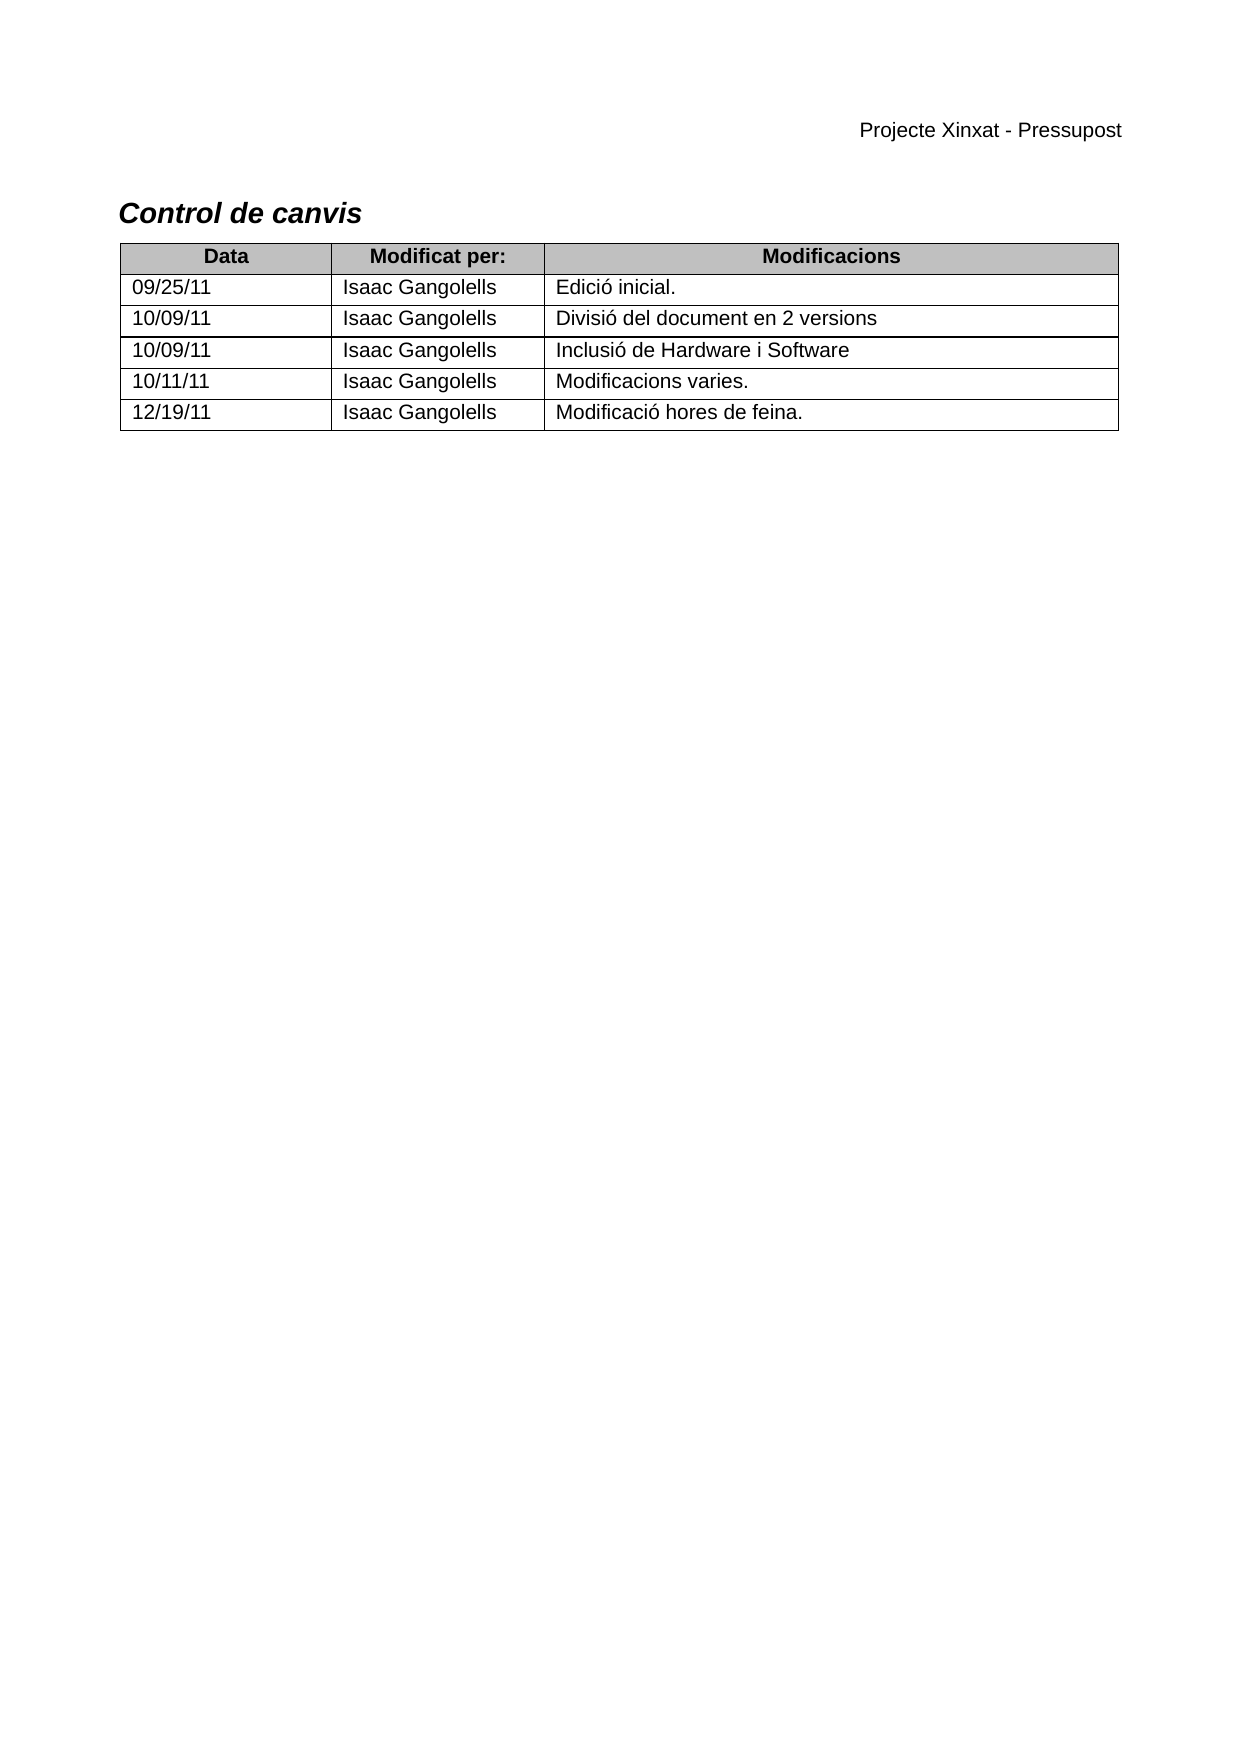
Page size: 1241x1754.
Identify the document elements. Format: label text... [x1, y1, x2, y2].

table_cell Divisió del document en 2 versions [545, 306, 1118, 336]
table_cell Isaac Gangolells [332, 338, 544, 368]
subtitle Control de canvis [118, 197, 1122, 230]
table_cell Edició inicial. [545, 275, 1118, 305]
table_cell 09/10/11 [121, 306, 331, 336]
table_cell 09/10/11 [121, 338, 331, 368]
table_cell Modificacions varies. [545, 369, 1118, 399]
table_cell Isaac Gangolells [332, 400, 544, 430]
table_cell Isaac Gangolells [332, 369, 544, 399]
table_header Data [121, 244, 331, 274]
table_cell Isaac Gangolells [332, 306, 544, 336]
table_cell Modificació hores de feina. [545, 400, 1118, 430]
table_cell 11/10/11 [121, 369, 331, 399]
table_cell 25/09/11 [121, 275, 331, 305]
table_header Modificacions [545, 244, 1118, 274]
table_cell 19/12/11 [121, 400, 331, 430]
table_cell Isaac Gangolells [332, 275, 544, 305]
table_cell Inclusió de Hardware i Software [545, 338, 1118, 368]
table_header Modificat per: [332, 244, 544, 274]
